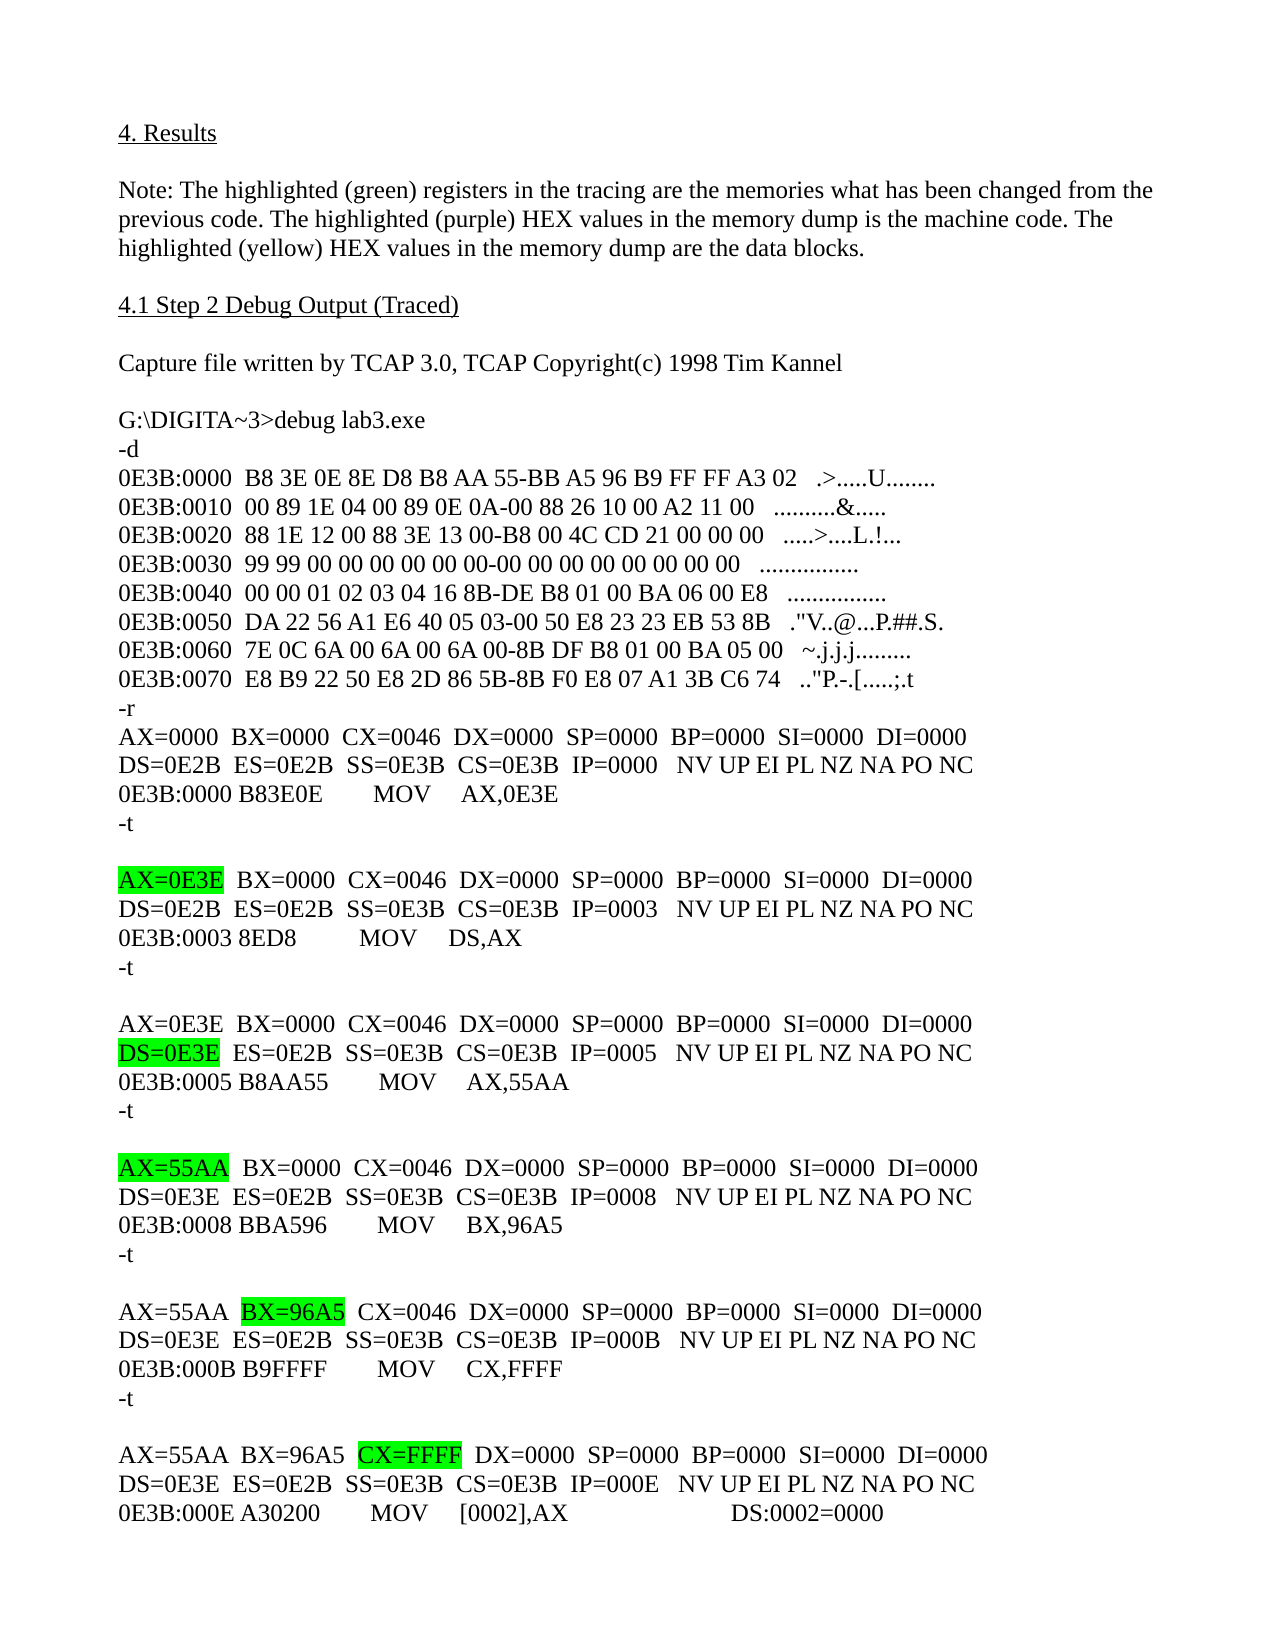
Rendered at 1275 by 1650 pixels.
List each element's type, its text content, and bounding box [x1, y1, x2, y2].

text 4. Results [118, 118, 1157, 147]
text AX=0E3E BX=0000 CX=0046 DX=0000 SP=0000 BP=0000 SI=0000 DI=0000 [118, 866, 1157, 894]
text AX=55AA BX=0000 CX=0046 DX=0000 SP=0000 BP=0000 SI=0000 DI=0000 [118, 1153, 1157, 1182]
text 0E3B:0060 7E 0C 6A 00 6A 00 6A 00-8B DF B8 01 00 BA 05 00 ~.j.j.j......... [118, 636, 1157, 664]
text 0E3B:0010 00 89 1E 04 00 89 0E 0A-00 88 26 10 00 A2 11 00 ..........&..... [118, 492, 1157, 521]
text AX=0000 BX=0000 CX=0046 DX=0000 SP=0000 BP=0000 SI=0000 DI=0000 [118, 722, 1157, 751]
text Capture file written by TCAP 3.0, TCAP Copyright(c) 1998 Tim Kannel [118, 348, 1157, 377]
text 0E3B:0030 99 99 00 00 00 00 00 00-00 00 00 00 00 00 00 00 ................ [118, 549, 1157, 578]
text 0E3B:000B B9FFFF MOV CX,FFFF [118, 1354, 1157, 1383]
text -t [118, 808, 1157, 837]
text AX=55AA BX=96A5 CX=FFFF DX=0000 SP=0000 BP=0000 SI=0000 DI=0000 [118, 1441, 1157, 1469]
text 0E3B:0000 B83E0E MOV AX,0E3E [118, 779, 1157, 808]
text -r [118, 693, 1157, 722]
text G:\DIGITA~3>debug lab3.exe [118, 406, 1157, 434]
text 0E3B:0008 BBA596 MOV BX,96A5 [118, 1211, 1157, 1239]
text 0E3B:0003 8ED8 MOV DS,AX [118, 923, 1157, 952]
text -d [118, 434, 1157, 463]
text 0E3B:0070 E8 B9 22 50 E8 2D 86 5B-8B F0 E8 07 A1 3B C6 74 .."P.-.[.....;.t [118, 664, 1157, 693]
text -t [118, 1096, 1157, 1124]
text 0E3B:0005 B8AA55 MOV AX,55AA [118, 1067, 1157, 1096]
text DS=0E3E ES=0E2B SS=0E3B CS=0E3B IP=000B NV UP EI PL NZ NA PO NC [118, 1326, 1157, 1354]
text -t [118, 1239, 1157, 1268]
text 0E3B:0000 B8 3E 0E 8E D8 B8 AA 55-BB A5 96 B9 FF FF A3 02 .>.....U........ [118, 463, 1157, 492]
text AX=0E3E BX=0000 CX=0046 DX=0000 SP=0000 BP=0000 SI=0000 DI=0000 [118, 1009, 1157, 1038]
text DS=0E3E ES=0E2B SS=0E3B CS=0E3B IP=000E NV UP EI PL NZ NA PO NC [118, 1469, 1157, 1498]
text 0E3B:0040 00 00 01 02 03 04 16 8B-DE B8 01 00 BA 06 00 E8 ................ [118, 578, 1157, 607]
text 0E3B:0050 DA 22 56 A1 E6 40 05 03-00 50 E8 23 23 EB 53 8B ."V..@...P.##.S. [118, 607, 1157, 636]
text 0E3B:000E A30200 MOV [0002],AX DS:0002=0000 [118, 1498, 1157, 1527]
text 0E3B:0020 88 1E 12 00 88 3E 13 00-B8 00 4C CD 21 00 00 00 .....>....L.!... [118, 521, 1157, 549]
text -t [118, 952, 1157, 981]
text Note: The highlighted (green) registers in the tracing are the memories what has been changed from the previous code. The highlighted (purple) HEX values in the memory dump is the machine code. The highlighted (yellow) HEX values in the memory dump are the data blocks. [118, 176, 1157, 262]
text DS=0E3E ES=0E2B SS=0E3B CS=0E3B IP=0008 NV UP EI PL NZ NA PO NC [118, 1182, 1157, 1211]
text AX=55AA BX=96A5 CX=0046 DX=0000 SP=0000 BP=0000 SI=0000 DI=0000 [118, 1297, 1157, 1326]
text DS=0E2B ES=0E2B SS=0E3B CS=0E3B IP=0000 NV UP EI PL NZ NA PO NC [118, 751, 1157, 779]
text 4.1 Step 2 Debug Output (Traced) [118, 291, 1157, 319]
text DS=0E3E ES=0E2B SS=0E3B CS=0E3B IP=0005 NV UP EI PL NZ NA PO NC [118, 1038, 1157, 1067]
text DS=0E2B ES=0E2B SS=0E3B CS=0E3B IP=0003 NV UP EI PL NZ NA PO NC [118, 894, 1157, 923]
text -t [118, 1383, 1157, 1412]
